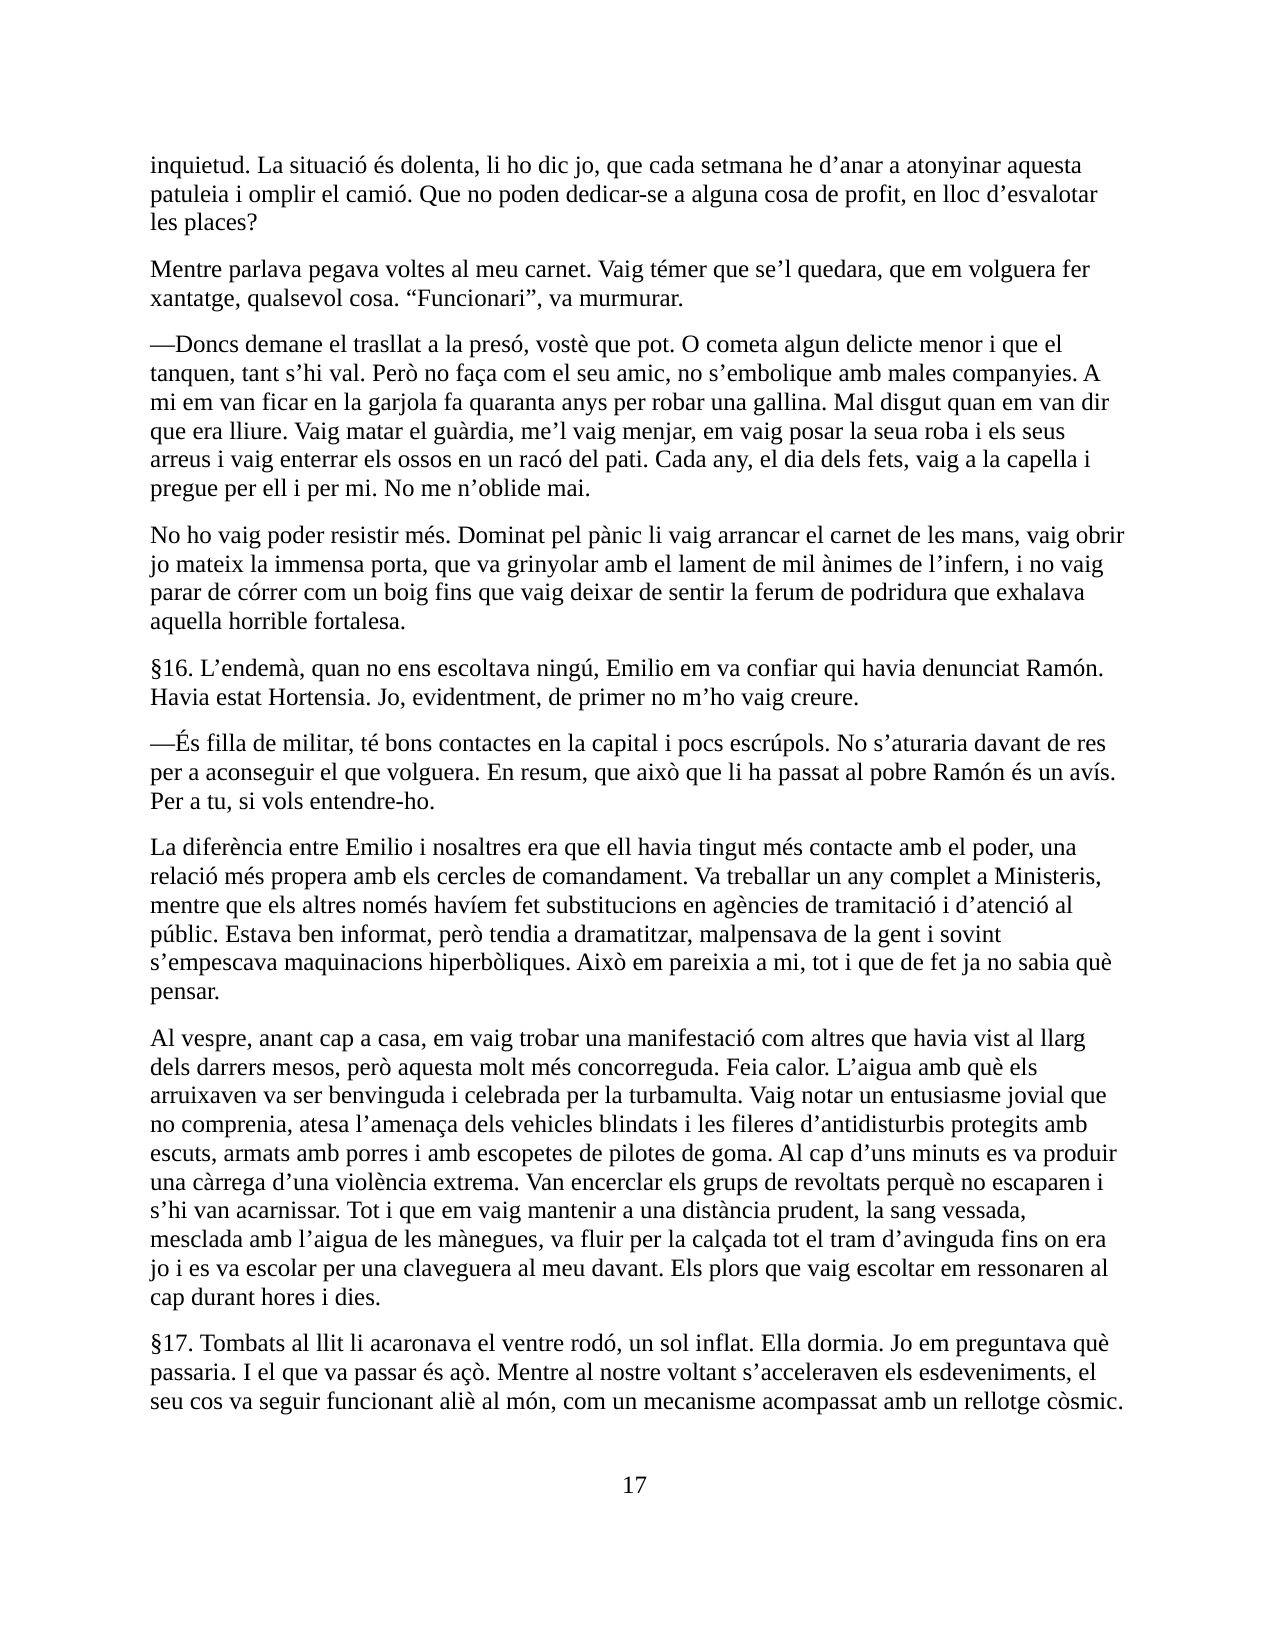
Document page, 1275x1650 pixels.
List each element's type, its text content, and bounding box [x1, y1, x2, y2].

text —És filla de militar, té bons contactes en la capital i pocs escrúpols. No s’aturaria davant de res per a aconseguir el que volguera. En resum, que això que li ha passat al pobre Ramón és un avís. Per a tu, si vols entendre-ho. [150, 728, 1125, 814]
text Mentre parlava pegava voltes al meu carnet. Vaig témer que se’l quedara, que em volguera fer xantatge, qualsevol cosa. “Funcionari”, va murmurar. [150, 254, 1125, 312]
text §17. Tombats al llit li acaronava el ventre rodó, un sol inflat. Ella dormia. Jo em preguntava què passaria. I el que va passar és açò. Mentre al nostre voltant s’acceleraven els esdeveniments, el seu cos va seguir funcionant aliè al món, com un mecanisme acompassat amb un rellotge còsmic. [150, 1328, 1125, 1414]
text —Doncs demane el trasllat a la presó, vostè que pot. O cometa algun delicte menor i que el tanquen, tant s’hi val. Però no faça com el seu amic, no s’embolique amb males companyies. A mi em van ficar en la garjola fa quaranta anys per robar una gallina. Mal disgut quan em van dir que era lliure. Vaig matar el guàrdia, me’l vaig menjar, em vaig posar la seua roba i els seus arreus i vaig enterrar els ossos en un racó del pati. Cada any, el dia dels fets, vaig a la capella i pregue per ell i per mi. No me n’oblide mai. [150, 329, 1125, 502]
text inquietud. La situació és dolenta, li ho dic jo, que cada setmana he d’anar a atonyinar aquesta patuleia i omplir el camió. Que no poden dedicar-se a alguna cosa de profit, en lloc d’esvalotar les places? [150, 150, 1125, 236]
text §16. L’endemà, quan no ens escoltava ningú, Emilio em va confiar qui havia denunciat Ramón. Havia estat Hortensia. Jo, evidentment, de primer no m’ho vaig creure. [150, 653, 1125, 710]
text No ho vaig poder resistir més. Dominat pel pànic li vaig arrancar el carnet de les mans, vaig obrir jo mateix la immensa porta, que va grinyolar amb el lament de mil ànimes de l’infern, i no vaig parar de córrer com un boig fins que vaig deixar de sentir la ferum de podridura que exhalava aquella horrible fortalesa. [150, 520, 1125, 635]
text La diferència entre Emilio i nosaltres era que ell havia tingut més contacte amb el poder, una relació més propera amb els cercles de comandament. Va treballar un any complet a Ministeris, mentre que els altres només havíem fet substitucions en agències de tramitació i d’atenció al públic. Estava ben informat, però tendia a dramatitzar, malpensava de la gent i sovint s’empescava maquinacions hiperbòliques. Això em pareixia a mi, tot i que de fet ja no sabia què pensar. [150, 832, 1125, 1005]
text Al vespre, anant cap a casa, em vaig trobar una manifestació com altres que havia vist al llarg dels darrers mesos, però aquesta molt més concorreguda. Feia calor. L’aigua amb què els arruixaven va ser benvinguda i celebrada per la turbamulta. Vaig notar un entusiasme jovial que no comprenia, atesa l’amenaça dels vehicles blindats i les fileres d’antidisturbis protegits amb escuts, armats amb porres i amb escopetes de pilotes de goma. Al cap d’uns minuts es va produir una càrrega d’una violència extrema. Van encerclar els grups de revoltats perquè no escaparen i s’hi van acarnissar. Tot i que em vaig mantenir a una distància prudent, la sang vessada, mesclada amb l’aigua de les mànegues, va fluir per la calçada tot el tram d’avinguda fins on era jo i es va escolar per una claveguera al meu davant. Els plors que vaig escoltar em ressonaren al cap durant hores i dies. [150, 1023, 1125, 1310]
